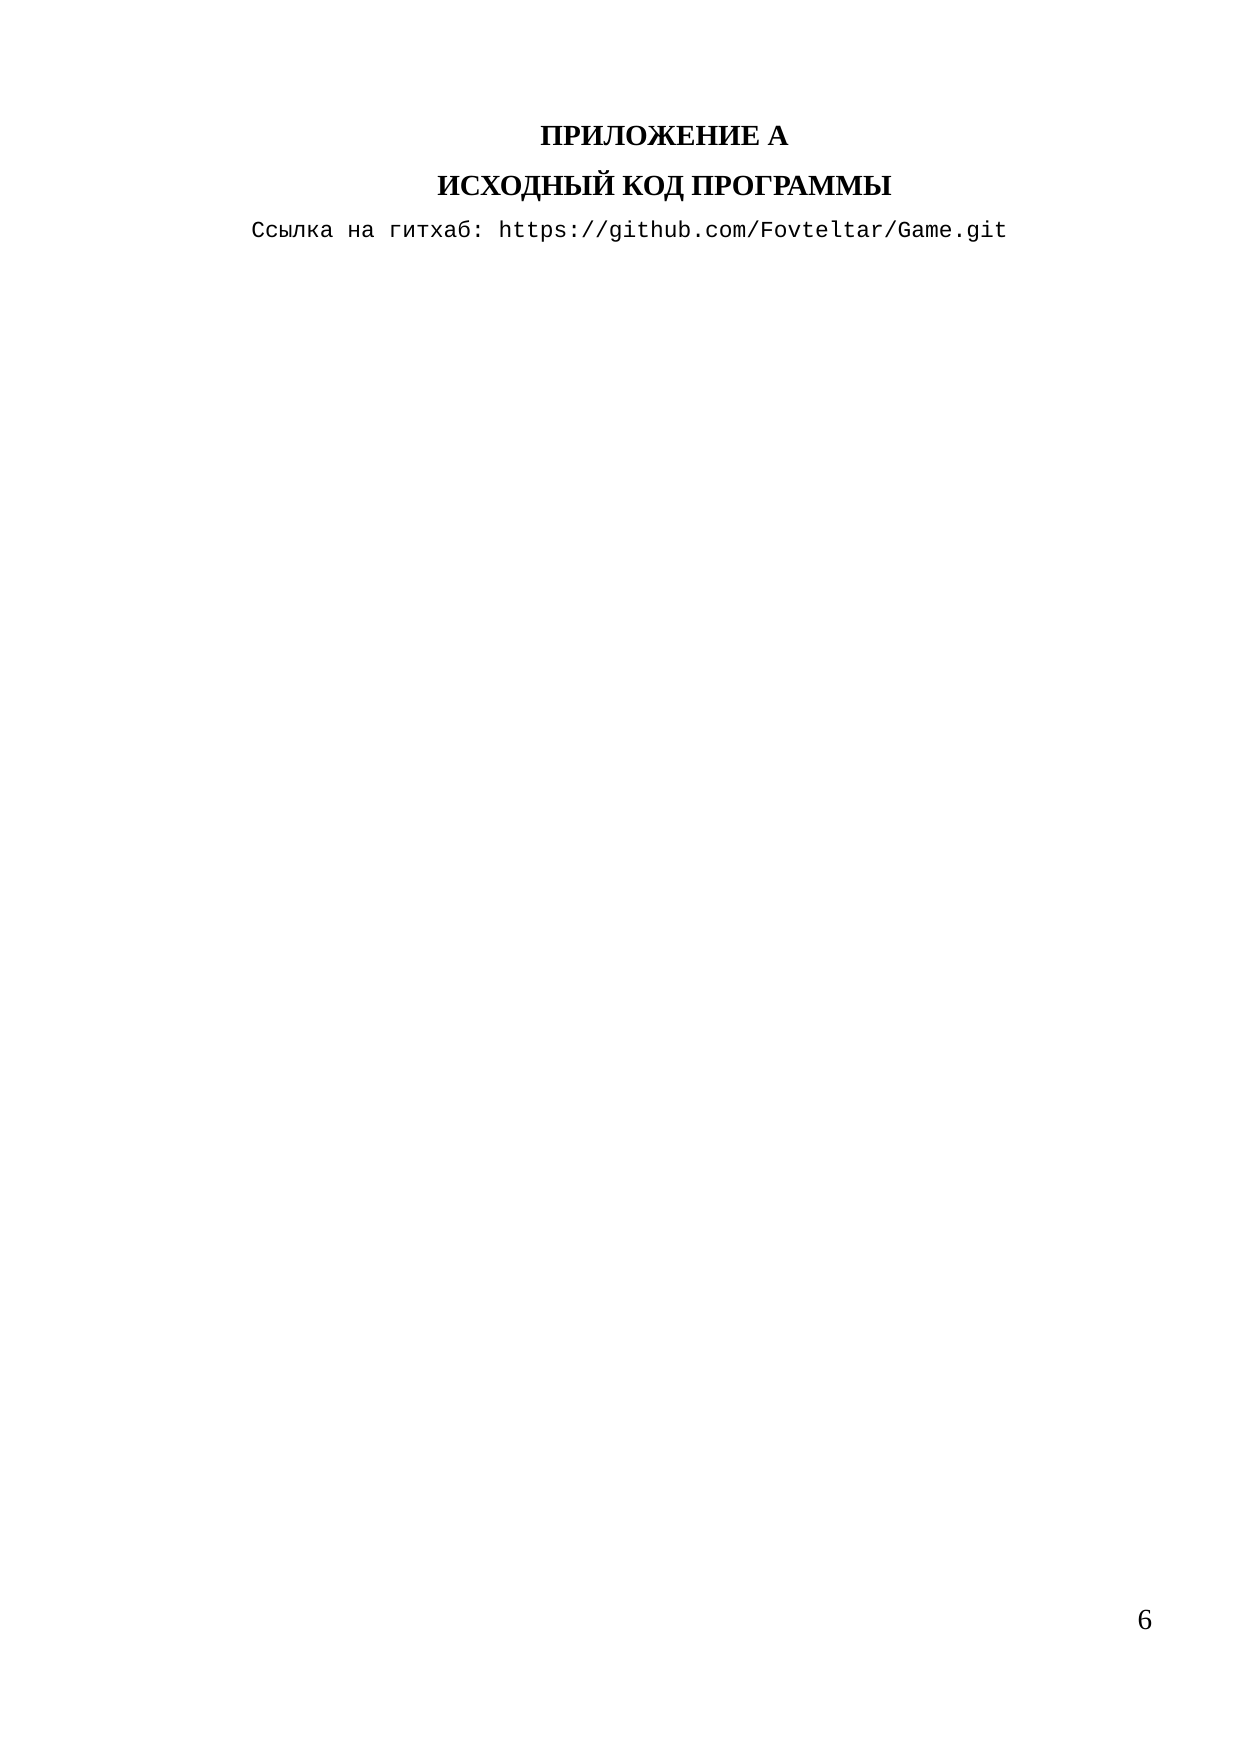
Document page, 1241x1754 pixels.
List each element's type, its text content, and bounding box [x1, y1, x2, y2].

text Ссылка на гитхаб: https://github.com/Fovteltar/Game.git [177, 219, 1152, 245]
subtitle Приложение А Исходный код программы [177, 118, 1152, 202]
